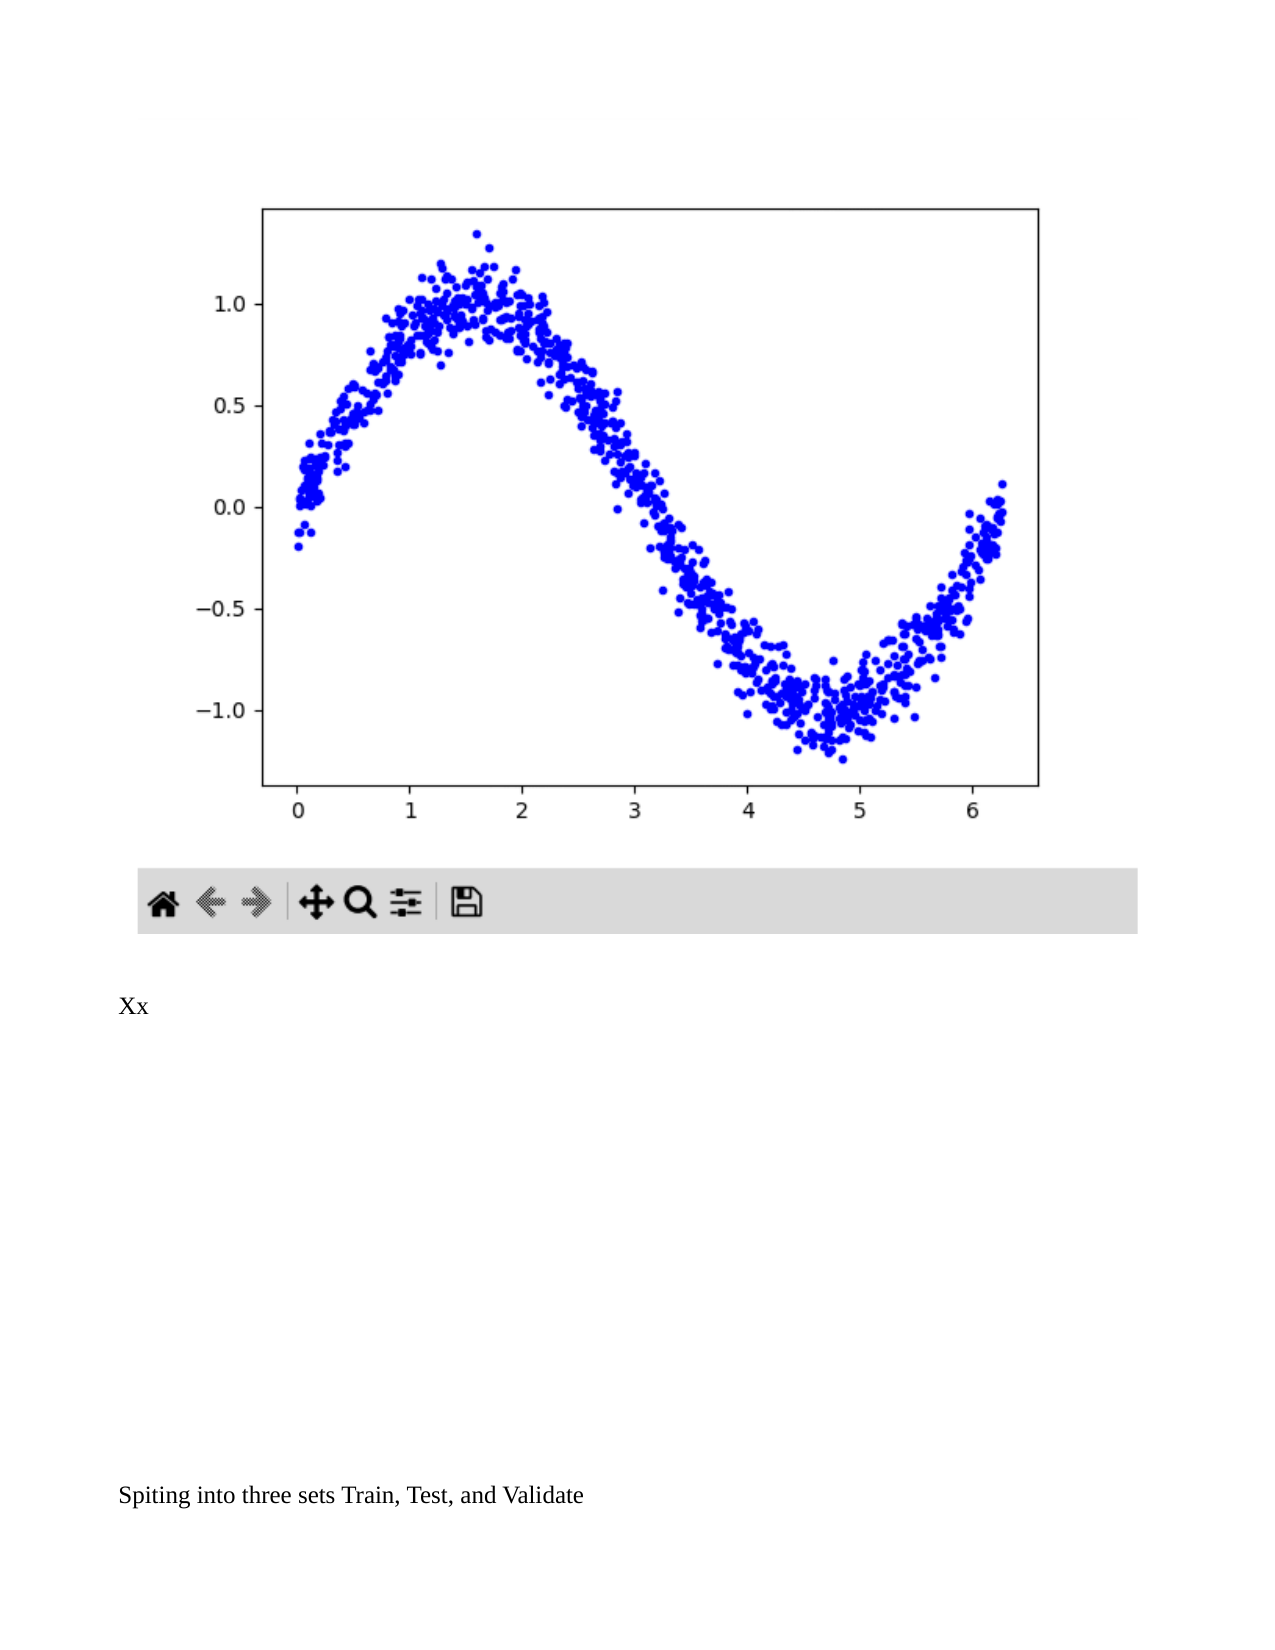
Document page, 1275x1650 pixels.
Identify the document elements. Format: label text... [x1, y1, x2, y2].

text Xx [118, 991, 1157, 1020]
picture [137, 118, 1138, 934]
text Spiting into three sets Train, Test, and Validate [118, 1480, 1157, 1509]
